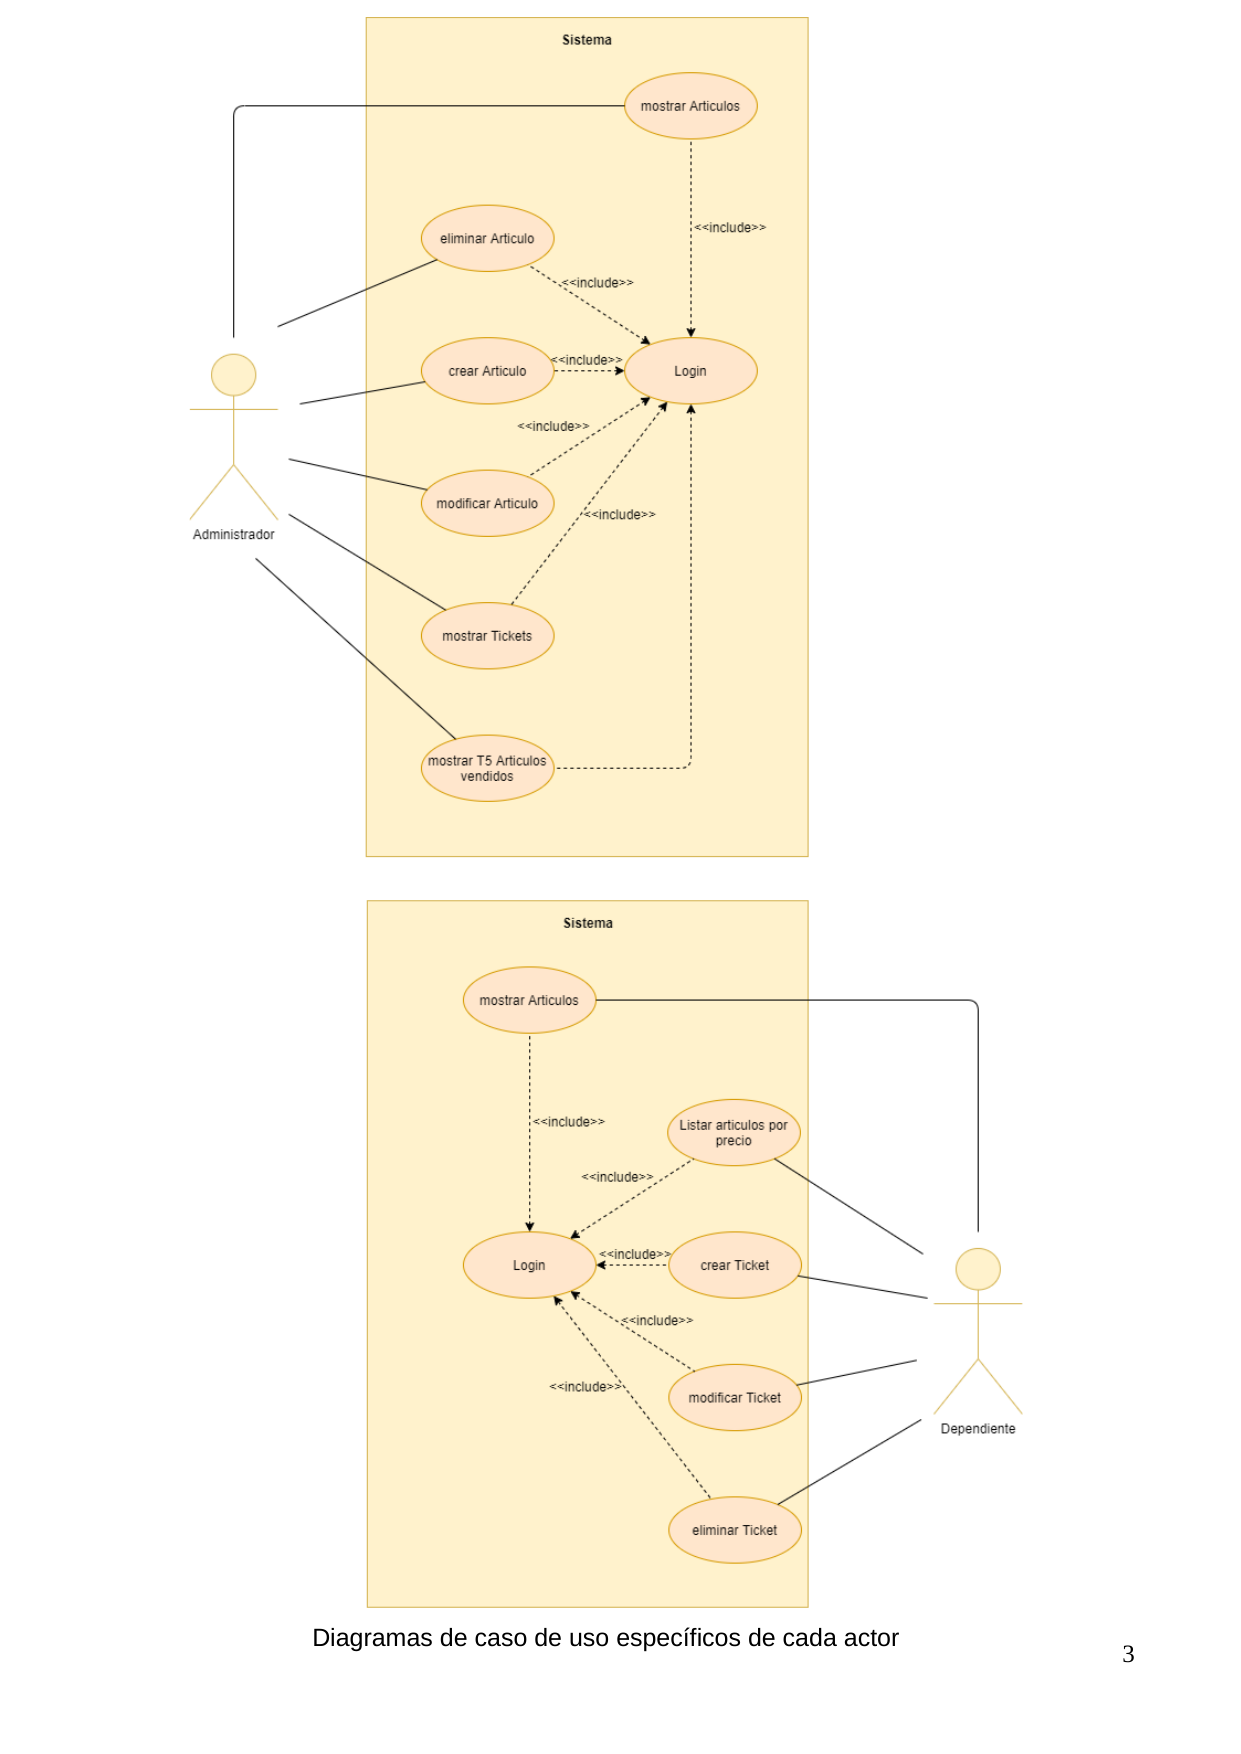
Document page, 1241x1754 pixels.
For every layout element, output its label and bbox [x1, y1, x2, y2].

picture [189, 17, 1023, 1609]
